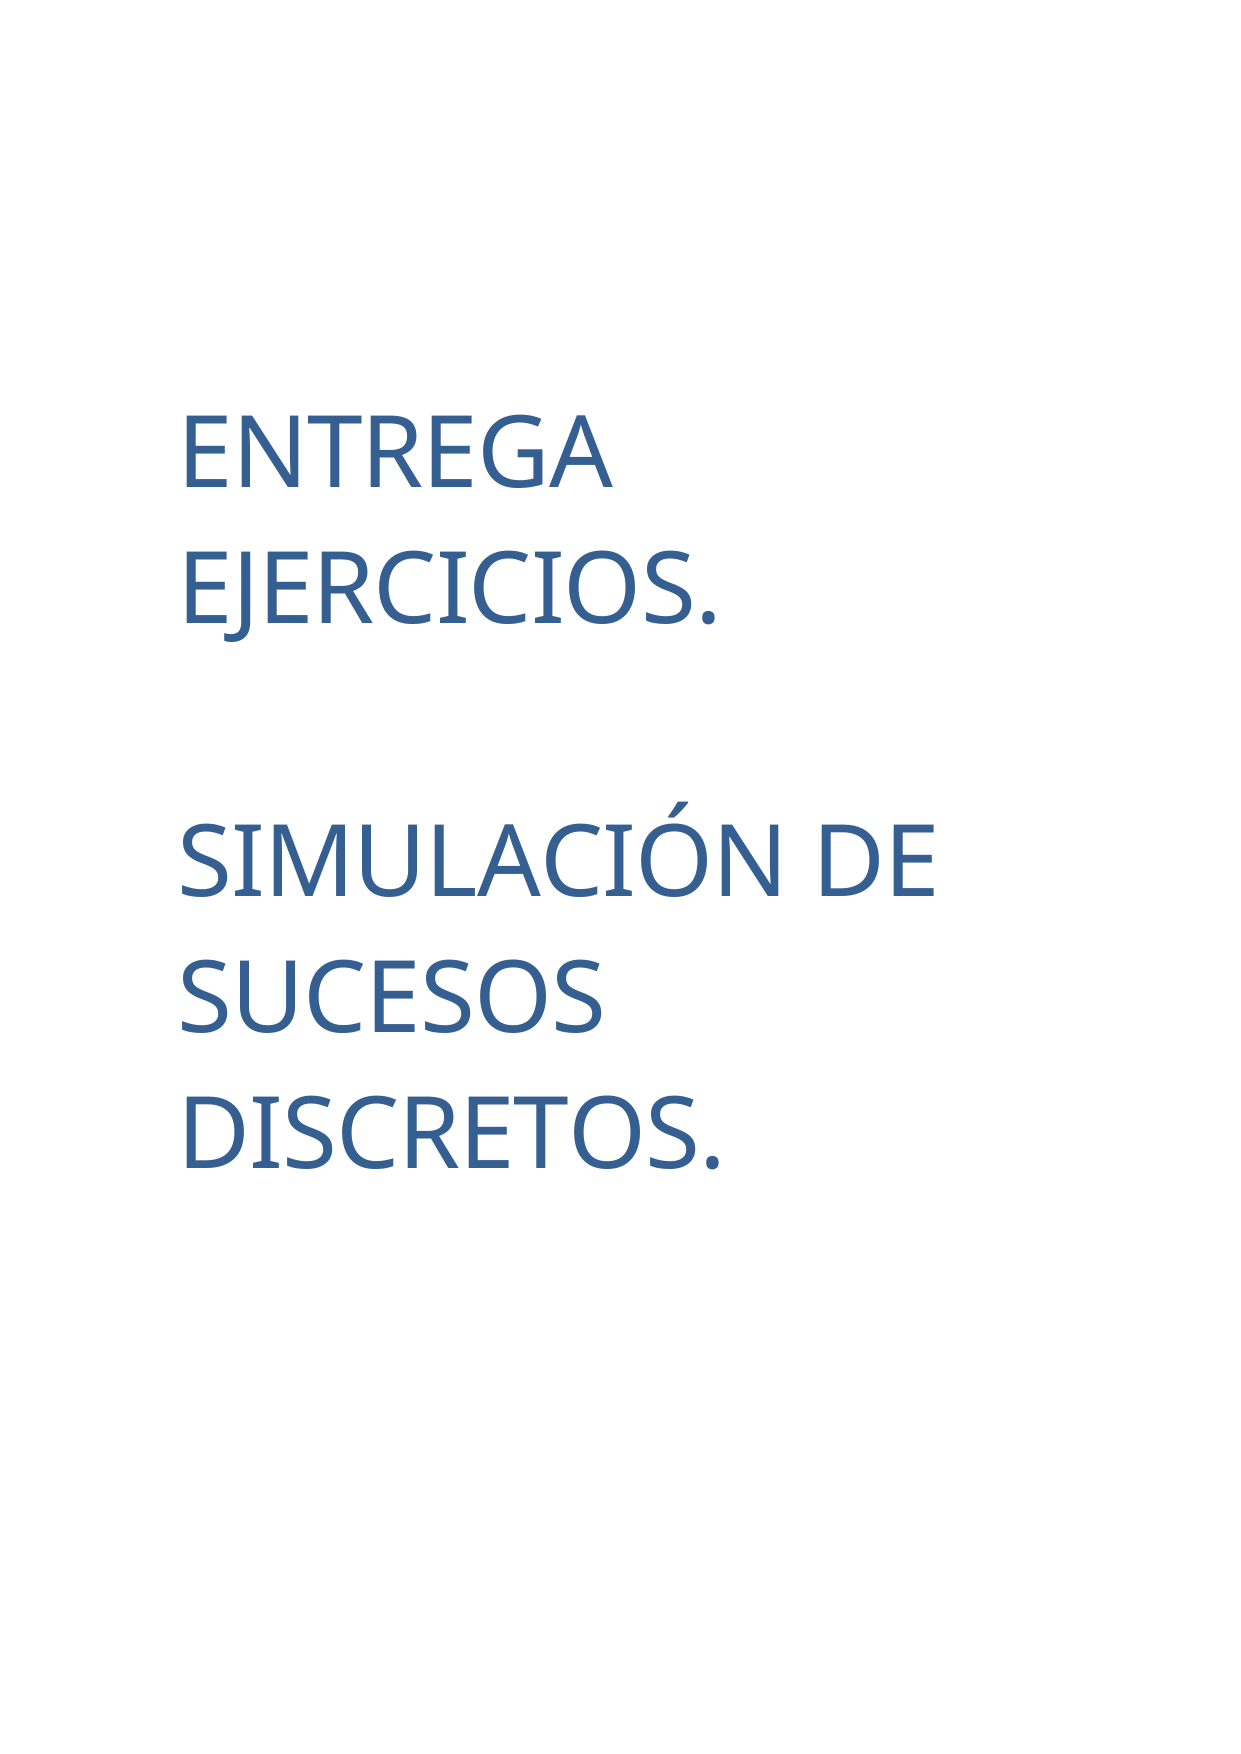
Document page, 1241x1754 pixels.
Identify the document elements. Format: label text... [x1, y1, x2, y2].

text SIMULACIÓN DE SUCESOS DISCRETOS. [177, 789, 1063, 1198]
text ENTREGA EJERCICIOS. [177, 380, 1063, 789]
